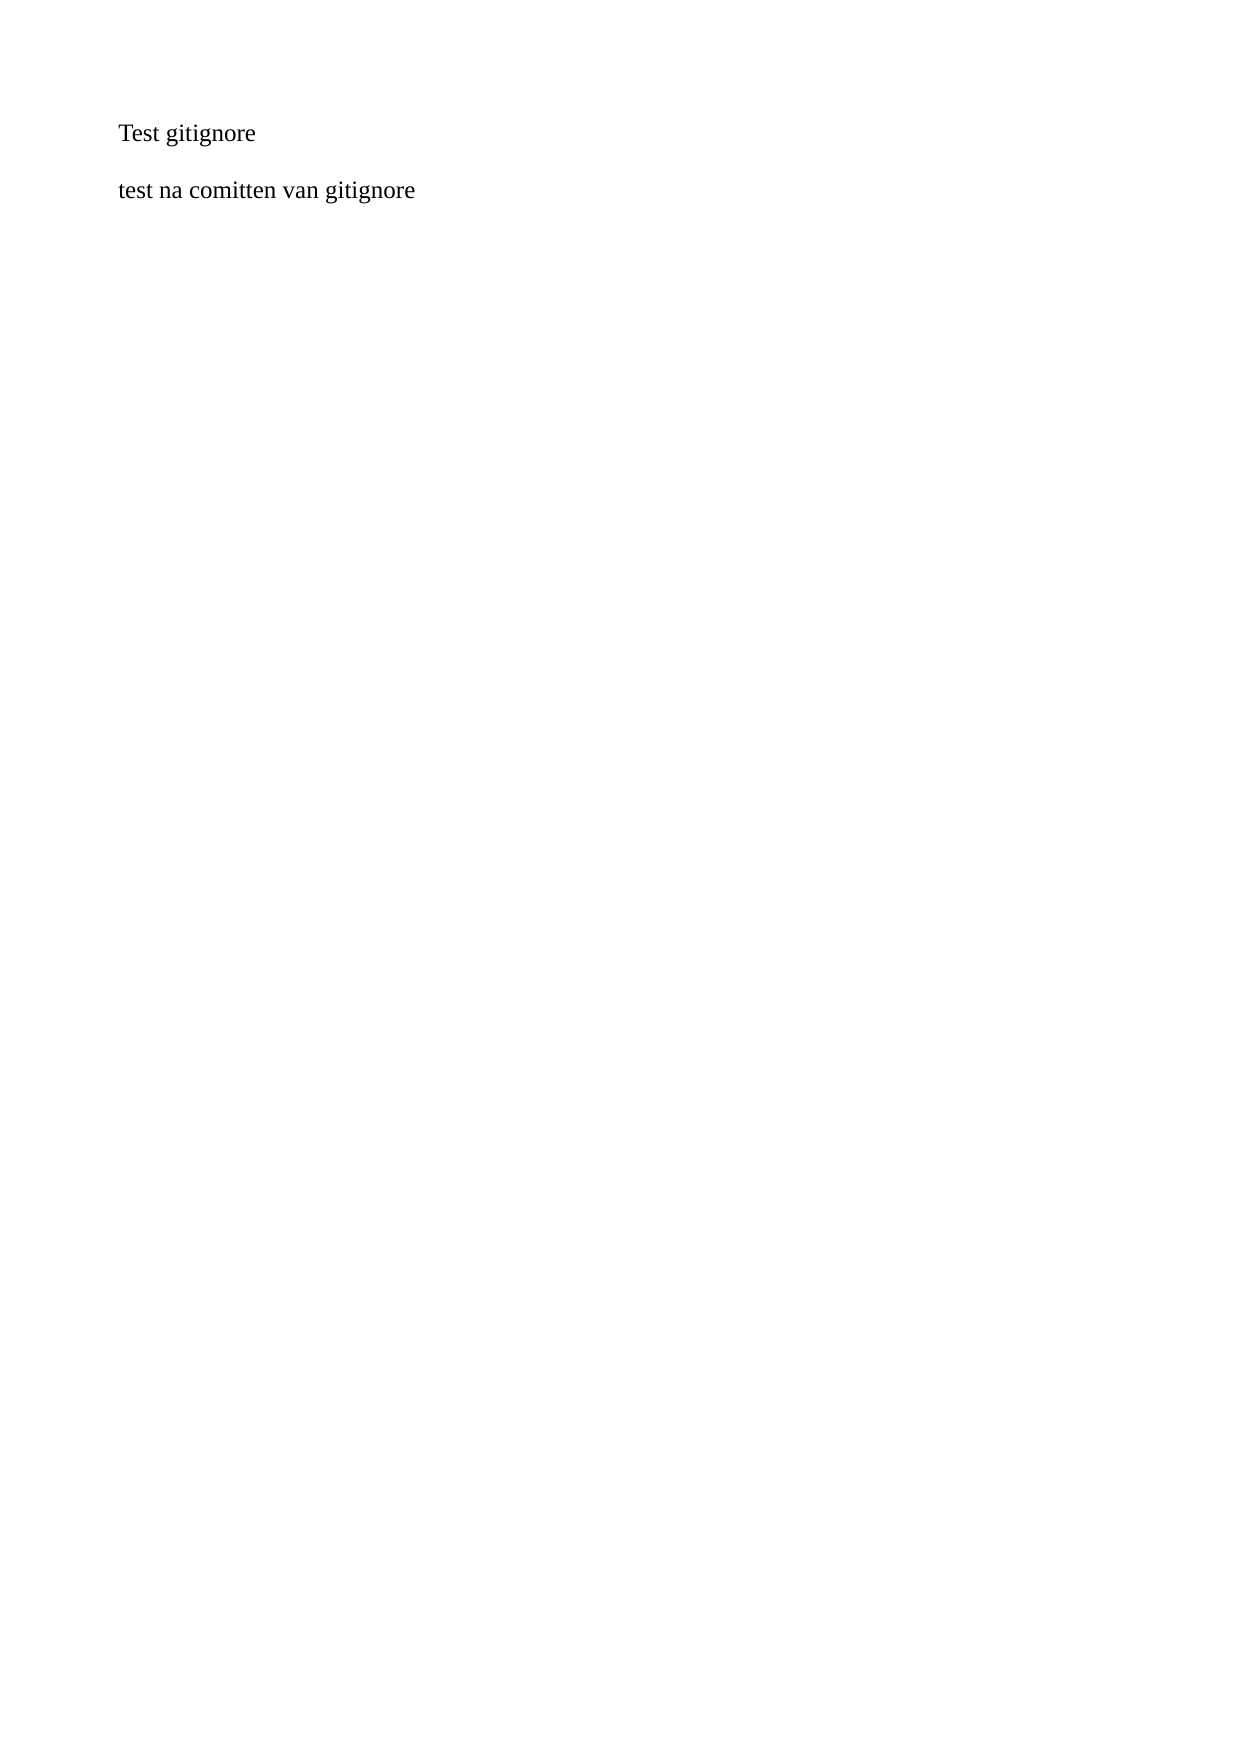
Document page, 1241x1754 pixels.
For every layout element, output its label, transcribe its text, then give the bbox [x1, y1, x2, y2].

text test na comitten van gitignore [118, 176, 1122, 204]
text Test gitignore [118, 118, 1122, 147]
